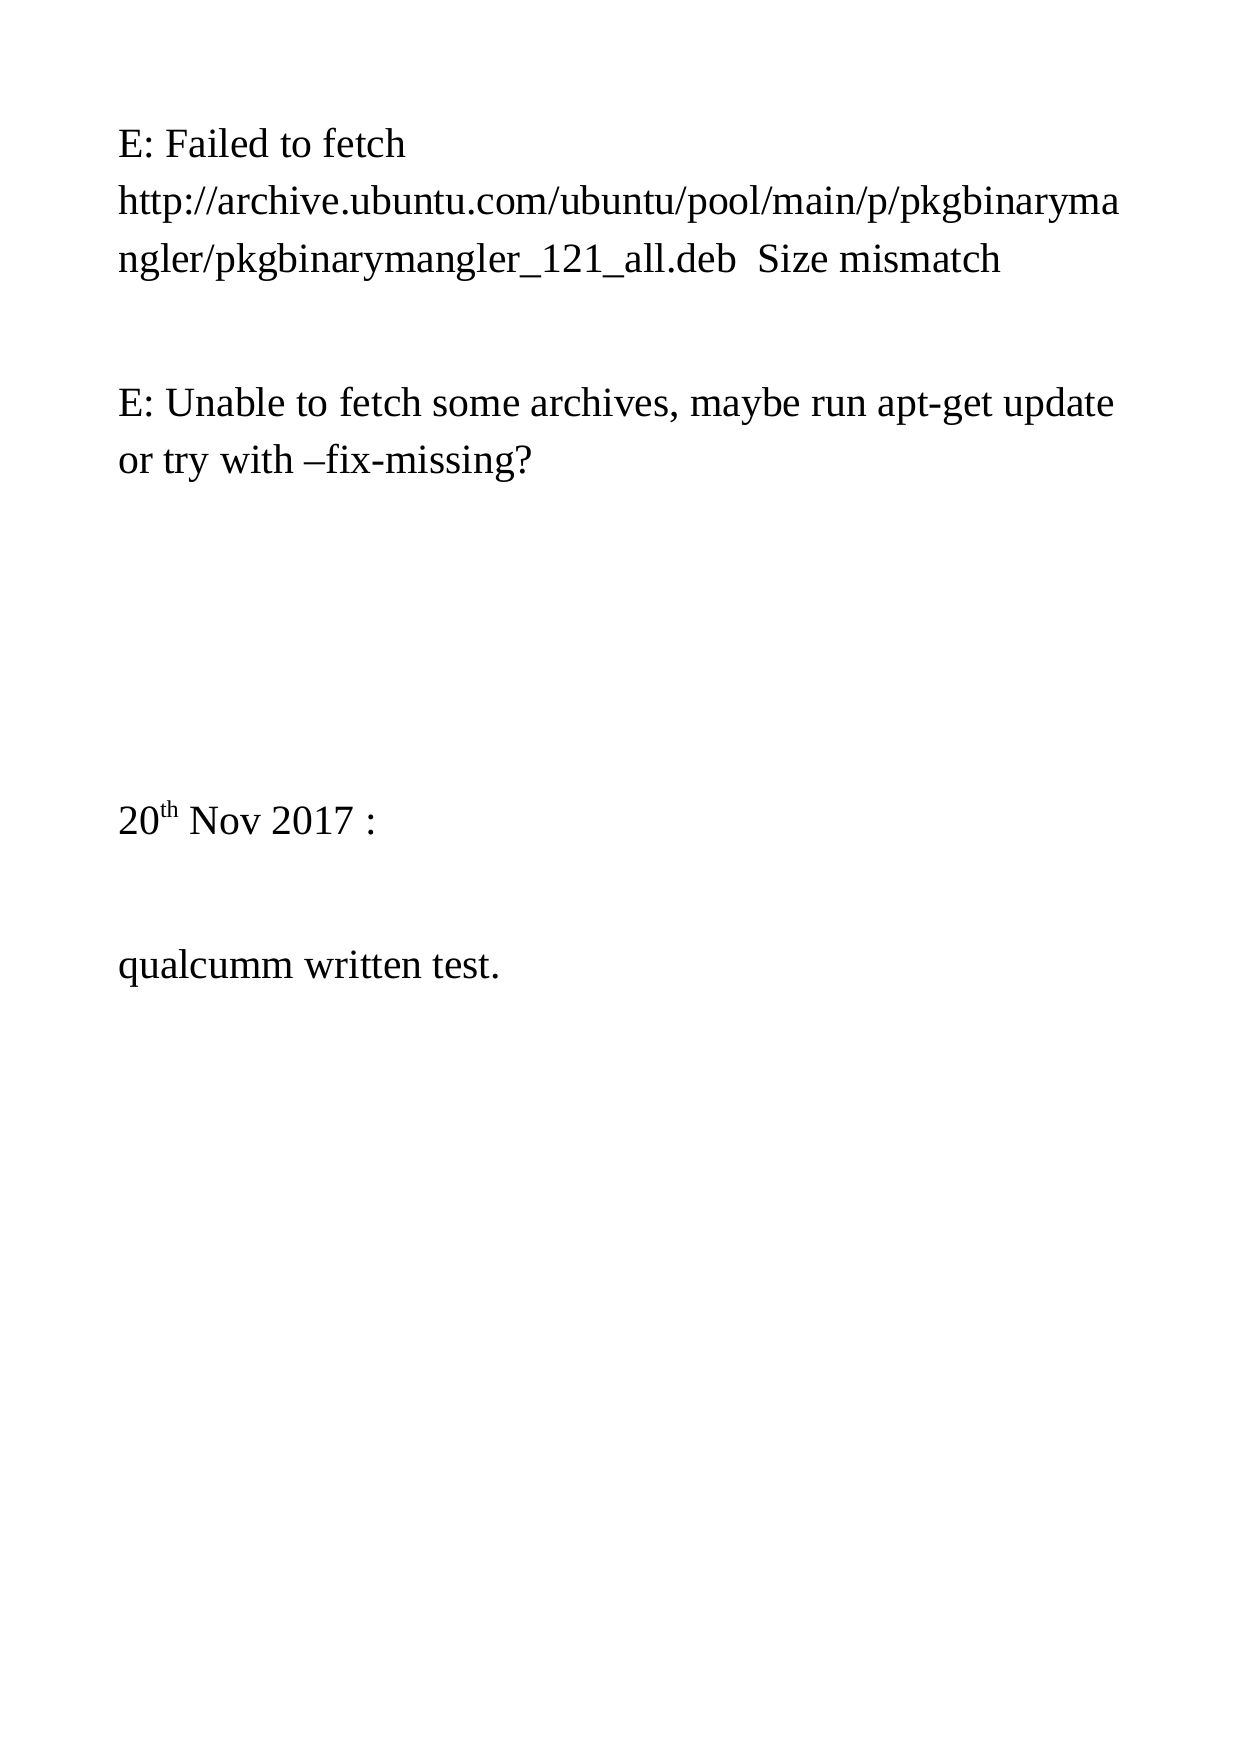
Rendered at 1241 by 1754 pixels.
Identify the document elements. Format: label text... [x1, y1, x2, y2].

text E: Failed to fetch http://archive.ubuntu.com/ubuntu/pool/main/p/pkgbinarymangler/pkgbinarymangler_121_all.deb Size mismatch [118, 118, 1122, 281]
text 20th Nov 2017 : [118, 795, 1122, 843]
text E: Unable to fetch some archives, maybe run apt-get update or try with –fix-missing? [118, 377, 1122, 483]
text qualcumm written test. [118, 939, 1122, 987]
